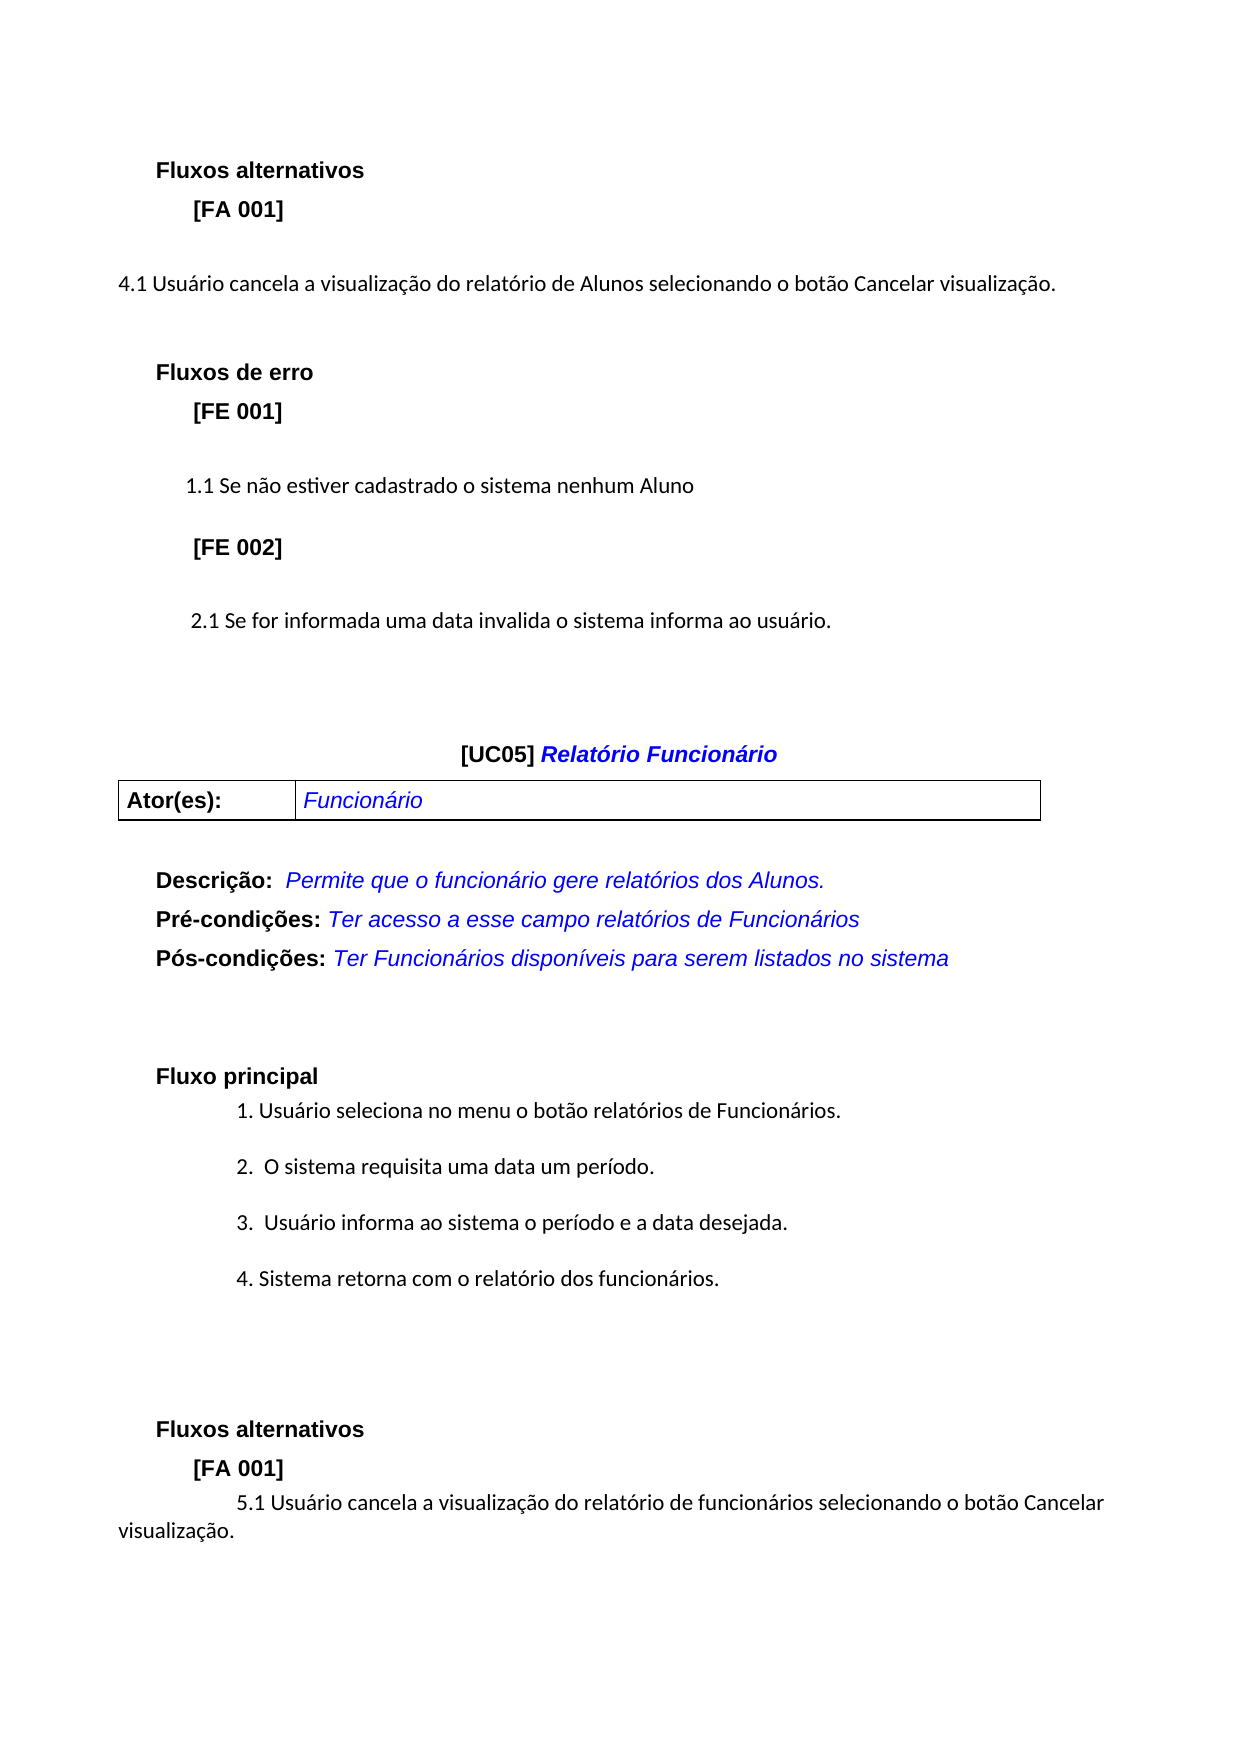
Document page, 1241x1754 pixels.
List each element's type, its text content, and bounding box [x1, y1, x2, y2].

text 1.1 Se não estiver cadastrado o sistema nenhum Aluno [118, 471, 1122, 499]
text 3. Usuário informa ao sistema o período e a data desejada. [118, 1208, 1122, 1236]
text Descrição: Permite que o funcionário gere relatórios dos Alunos. [156, 867, 1122, 894]
text Fluxos alternativos [156, 157, 1122, 183]
text 2. O sistema requisita uma data um período. [118, 1152, 1122, 1180]
text 1. Usuário seleciona no menu o botão relatórios de Funcionários. [118, 1096, 1122, 1124]
text 4.1 Usuário cancela a visualização do relatório de Alunos selecionando o botão Cancelar visualização. [118, 269, 1122, 297]
text Fluxos alternativos [156, 1416, 1122, 1443]
text Fluxo principal [156, 1063, 1122, 1089]
text Pós-condições: Ter Funcionários disponíveis para serem listados no sistema [156, 945, 1122, 971]
text 5.1 Usuário cancela a visualização do relatório de funcionários selecionando o botão Cancelar visualização. [118, 1488, 1122, 1544]
text [UC05] Relatório Funcionário [118, 741, 1122, 767]
table_header Funcionário [296, 781, 1040, 819]
text 4. Sistema retorna com o relatório dos funcionários. [118, 1264, 1122, 1292]
text 2.1 Se for informada uma data invalida o sistema informa ao usuário. [118, 607, 1122, 635]
text Fluxos de erro [156, 359, 1122, 386]
text [FA 001] [193, 196, 1122, 222]
text [FE 002] [193, 533, 1122, 560]
text [FA 001] [193, 1455, 1122, 1482]
text [FE 001] [193, 398, 1122, 424]
table_header Ator(es): [119, 781, 295, 819]
text Pré-condições: Ter acesso a esse campo relatórios de Funcionários [156, 906, 1122, 932]
